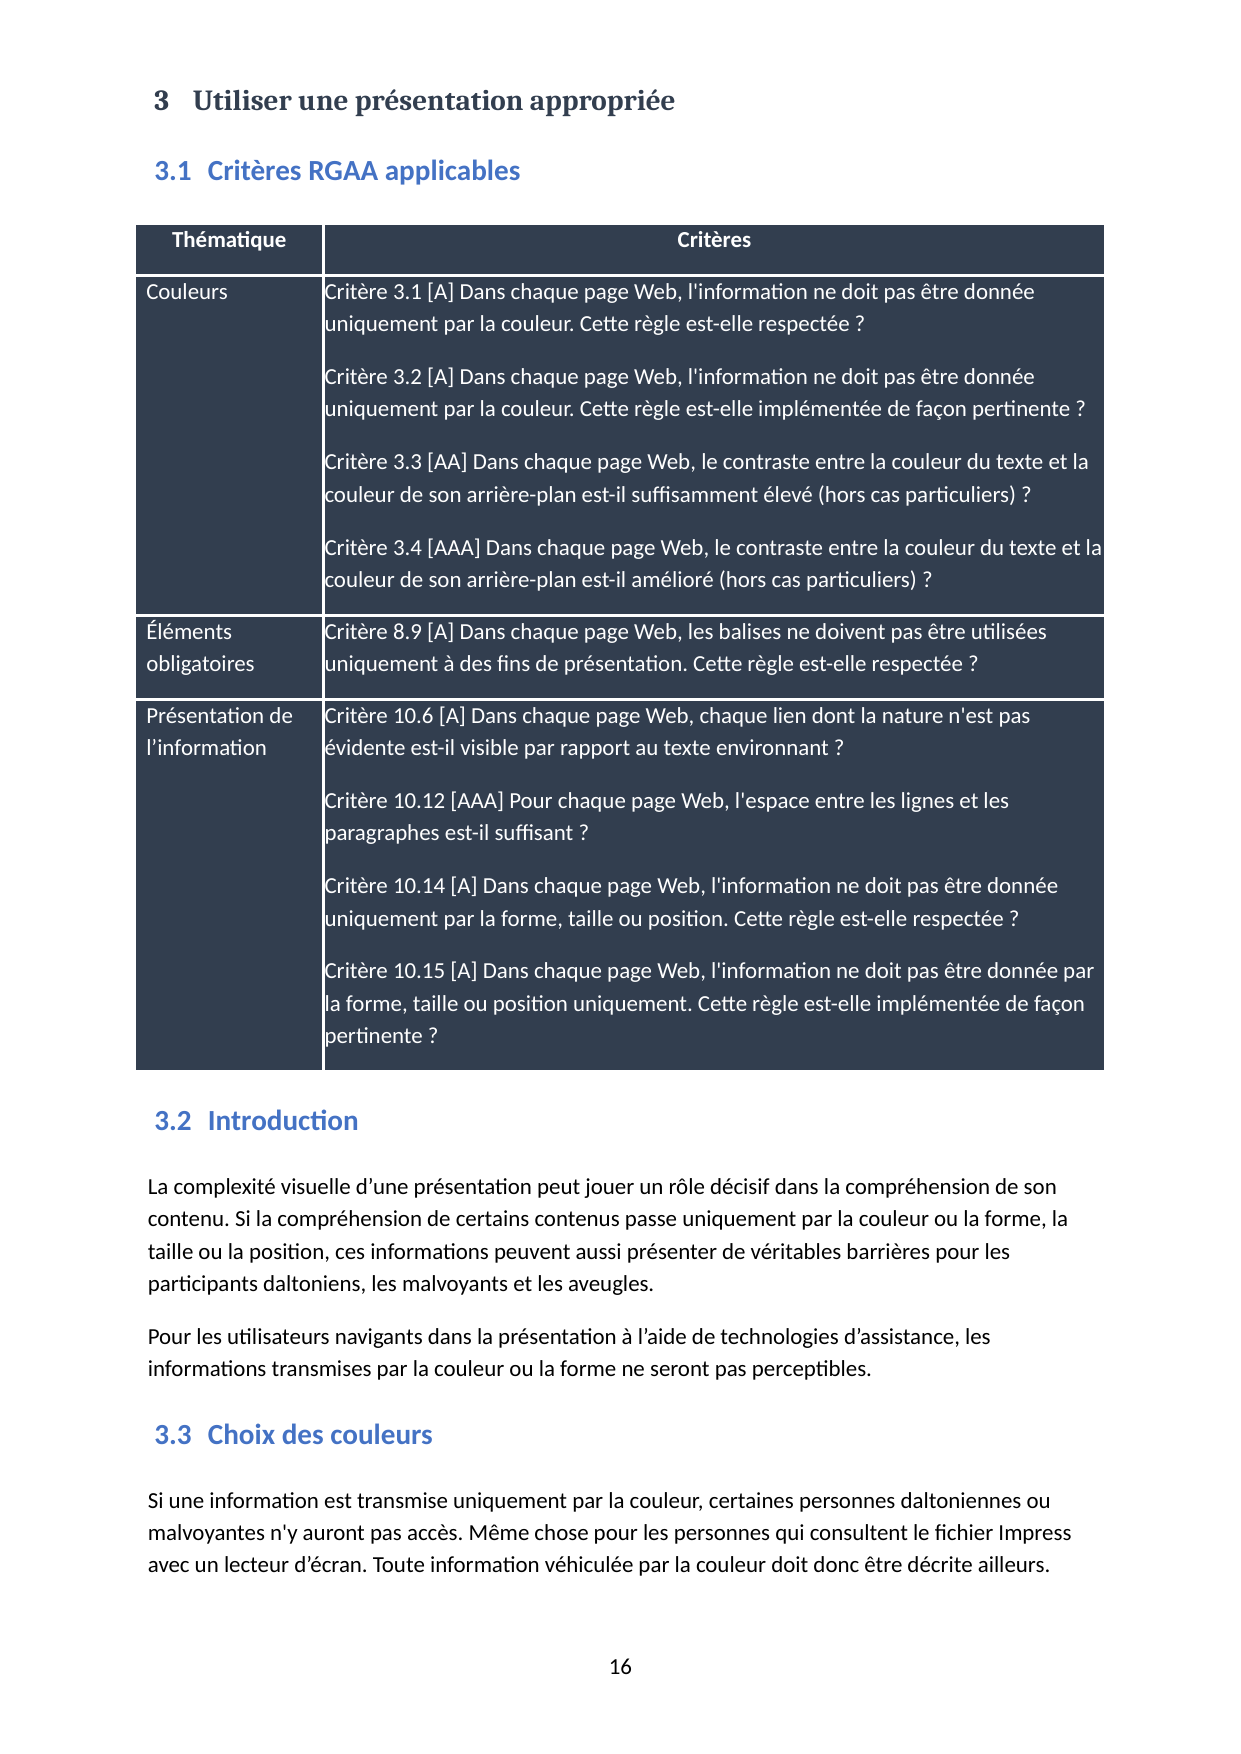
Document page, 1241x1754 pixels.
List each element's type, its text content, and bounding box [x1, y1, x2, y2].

subtitle Introduction [148, 1102, 1093, 1138]
text La complexité visuelle d’une présentation peut jouer un rôle décisif dans la compréhension de son contenu. Si la compréhension de certains contenus passe uniquement par la couleur ou la forme, la taille ou la position, ces informations peuvent aussi présenter de véritables barrières pour les participants daltoniens, les malvoyants et les aveugles. [148, 1172, 1093, 1297]
text Si une information est transmise uniquement par la couleur, certaines personnes daltoniennes ou malvoyantes n'y auront pas accès. Même chose pour les personnes qui consultent le fichier Impress avec un lecteur d’écran. Toute information véhiculée par la couleur doit donc être décrite ailleurs. [148, 1486, 1093, 1578]
subtitle Critères RGAA applicables [148, 152, 1093, 188]
subtitle Utiliser une présentation appropriée [148, 84, 1093, 118]
table_cell Éléments obligatoires [136, 617, 322, 698]
table_header Thématique [136, 225, 322, 274]
table_cell Critère 3.1 [A] Dans chaque page Web, l'information ne doit pas être donnée uniquement par la couleur. Cette règle est-elle respectée ? Critère 3.2 [A] Dans chaque page Web, l'information ne doit pas être donnée uniquement par la couleur. Cette règle est-elle implémentée de façon pertinente ? Critère 3.3 [AA] Dans chaque page Web, le contraste entre la couleur du texte et la couleur de son arrière-plan est-il suffisamment élevé (hors cas particuliers) ? Critère 3.4 [AAA] Dans chaque page Web, le contraste entre la couleur du texte et la couleur de son arrière-plan est-il amélioré (hors cas particuliers) ? [325, 277, 1104, 614]
table_header Critères [325, 225, 1104, 274]
text Pour les utilisateurs navigants dans la présentation à l’aide de technologies d’assistance, les informations transmises par la couleur ou la forme ne seront pas perceptibles. [148, 1322, 1093, 1382]
subtitle Choix des couleurs [148, 1416, 1093, 1451]
table_cell Présentation de l’information [136, 701, 322, 1070]
table_cell Critère 8.9 [A] Dans chaque page Web, les balises ne doivent pas être utilisées uniquement à des fins de présentation. Cette règle est-elle respectée ? [325, 617, 1104, 698]
table_cell Couleurs [136, 277, 322, 614]
table_cell Critère 10.6 [A] Dans chaque page Web, chaque lien dont la nature n'est pas évidente est-il visible par rapport au texte environnant ? Critère 10.12 [AAA] Pour chaque page Web, l'espace entre les lignes et les paragraphes est-il suffisant ? Critère 10.14 [A] Dans chaque page Web, l'information ne doit pas être donnée uniquement par la forme, taille ou position. Cette règle est-elle respectée ? Critère 10.15 [A] Dans chaque page Web, l'information ne doit pas être donnée par la forme, taille ou position uniquement. Cette règle est-elle implémentée de façon pertinente ? [325, 701, 1104, 1070]
